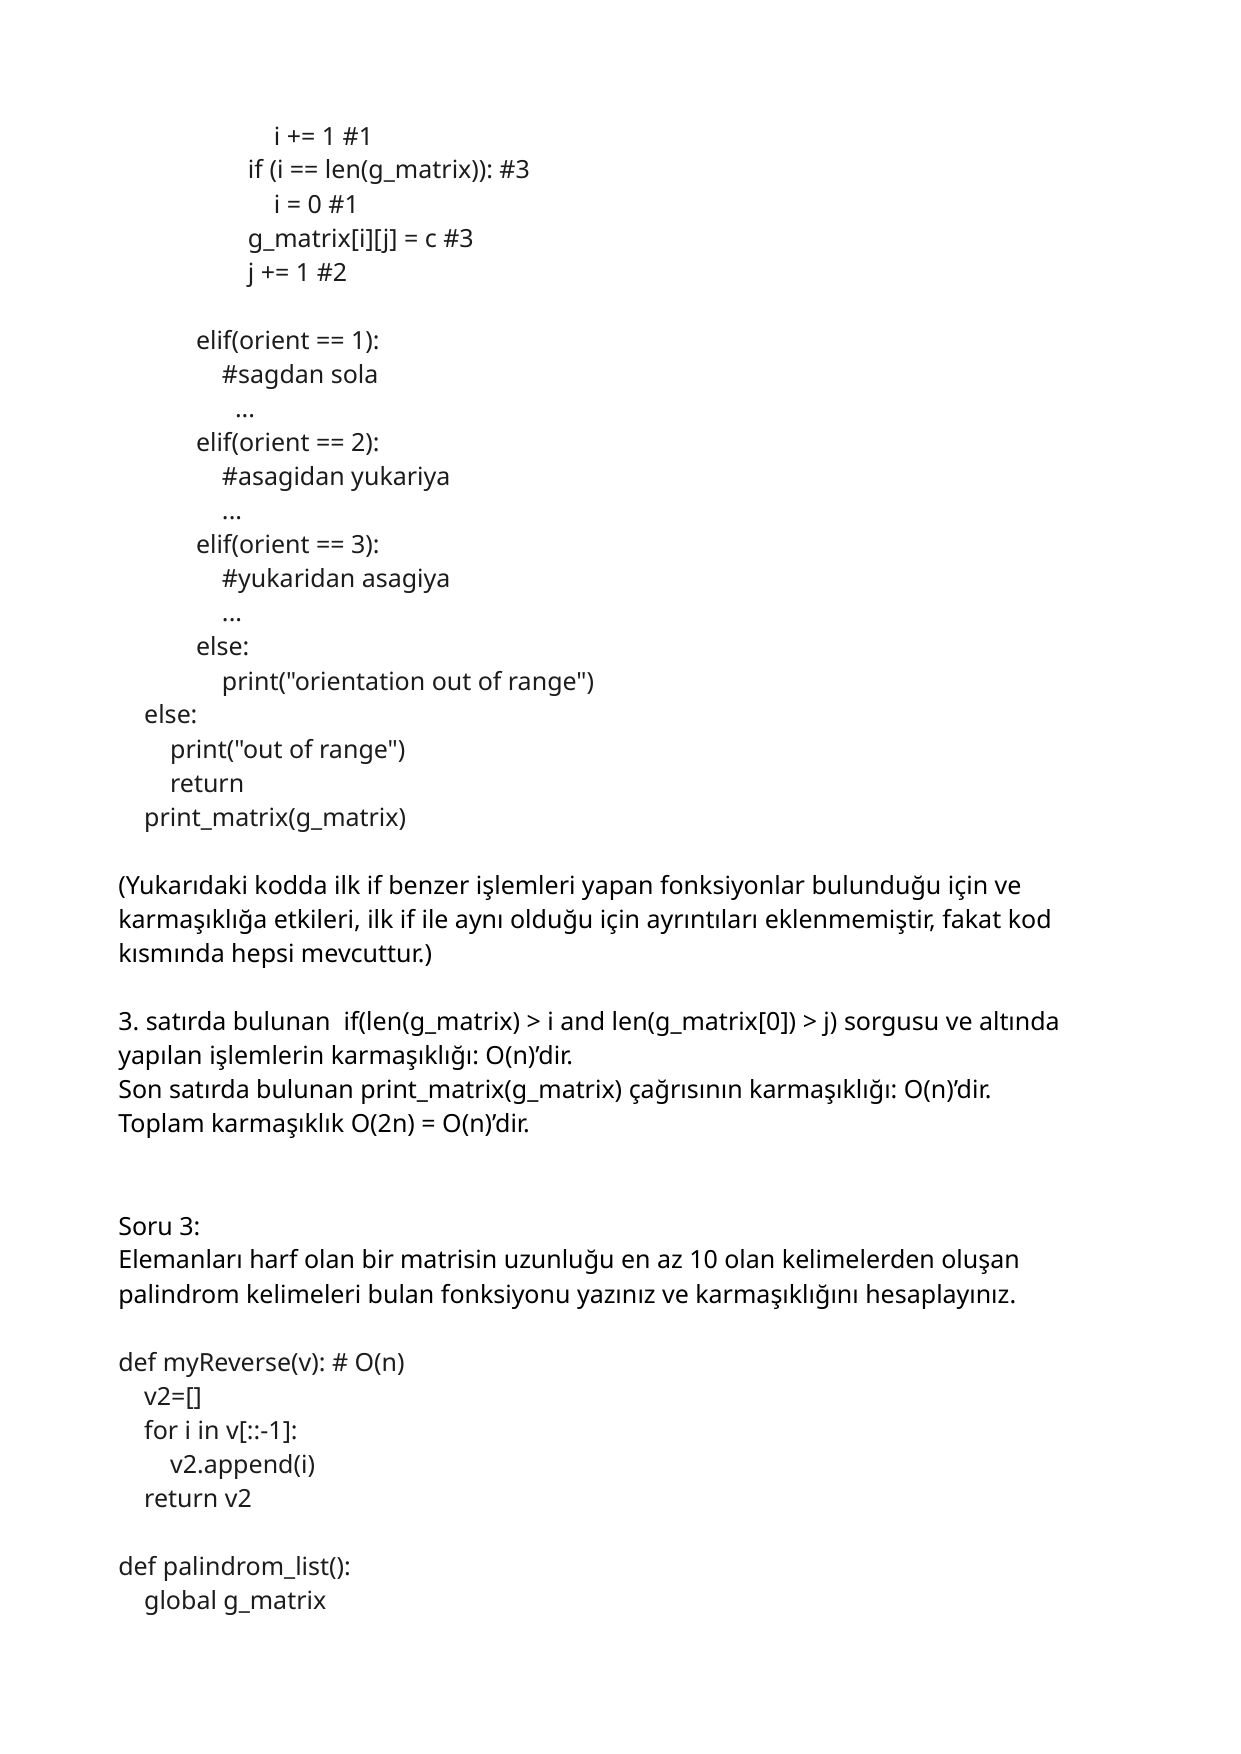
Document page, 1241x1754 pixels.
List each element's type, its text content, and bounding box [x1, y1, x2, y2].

text print_matrix(g_matrix) [118, 799, 1122, 833]
text #yukaridan asagiya [118, 561, 1122, 595]
text elif(orient == 1): [118, 322, 1122, 357]
text g_matrix[i][j] = c #3 [118, 220, 1122, 254]
text 3. satırda bulunan if(len(g_matrix) > i and len(g_matrix[0]) > j) sorgusu ve altında yapılan işlemlerin karmaşıklığı: O(n)’dir. [118, 1004, 1122, 1072]
text return [118, 765, 1122, 799]
text v2.append(i) [118, 1447, 1122, 1481]
text Soru 3: [118, 1208, 1122, 1242]
text (Yukarıdaki kodda ilk if benzer işlemleri yapan fonksiyonlar bulunduğu için ve karmaşıklığa etkileri, ilk if ile aynı olduğu için ayrıntıları eklenmemiştir, fakat kod kısmında hepsi mevcuttur.) [118, 867, 1122, 970]
text v2=[] [118, 1378, 1122, 1412]
text for i in v[::-1]: [118, 1412, 1122, 1447]
text if (i == len(g_matrix)): #3 [118, 152, 1122, 186]
text def myReverse(v): # O(n) [118, 1344, 1122, 1378]
text ... [118, 391, 1122, 425]
text else: [118, 629, 1122, 663]
text print("orientation out of range") [118, 663, 1122, 697]
text #asagidan yukariya [118, 459, 1122, 493]
text Son satırda bulunan print_matrix(g_matrix) çağrısının karmaşıklığı: O(n)’dir. [118, 1072, 1122, 1106]
text ... [118, 595, 1122, 629]
text def palindrom_list(): [118, 1549, 1122, 1583]
text j += 1 #2 [118, 254, 1122, 288]
text i = 0 #1 [118, 186, 1122, 220]
text elif(orient == 2): [118, 425, 1122, 459]
text global g_matrix [118, 1583, 1122, 1617]
text Elemanları harf olan bir matrisin uzunluğu en az 10 olan kelimelerden oluşan palindrom kelimeleri bulan fonksiyonu yazınız ve karmaşıklığını hesaplayınız. [118, 1242, 1122, 1310]
text i += 1 #1 [118, 118, 1122, 152]
text elif(orient == 3): [118, 527, 1122, 561]
text else: [118, 697, 1122, 731]
text #sagdan sola [118, 357, 1122, 391]
text return v2 [118, 1481, 1122, 1515]
text Toplam karmaşıklık O(2n) = O(n)’dir. [118, 1106, 1122, 1140]
text print("out of range") [118, 731, 1122, 765]
text ... [118, 493, 1122, 527]
